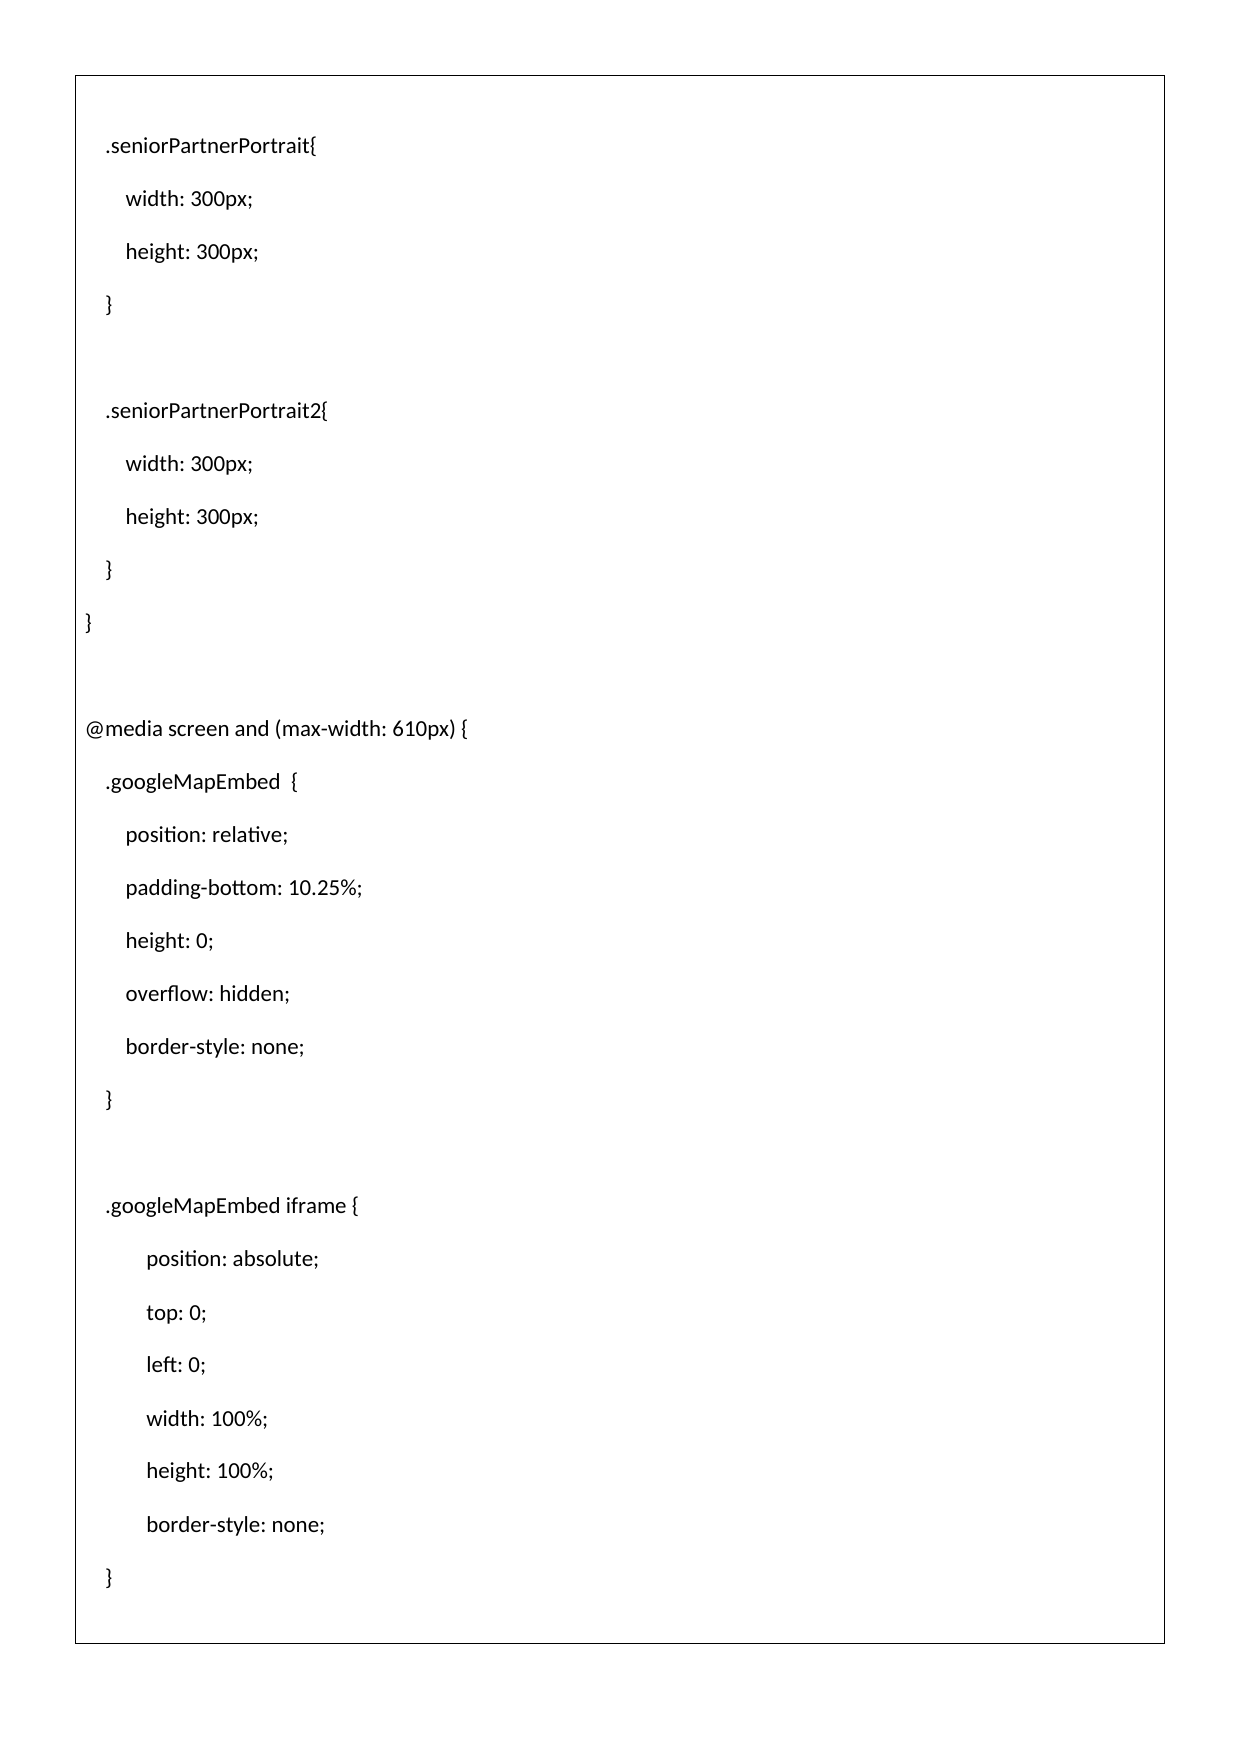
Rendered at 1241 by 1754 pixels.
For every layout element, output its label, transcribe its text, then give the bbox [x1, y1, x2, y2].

text top: 0; [76, 1294, 1164, 1326]
text .seniorPartnerPortrait2{ [76, 393, 1164, 424]
text border-style: none; [76, 1029, 1164, 1061]
text border-style: none; [76, 1507, 1164, 1538]
text } [76, 1082, 1164, 1113]
text width: 300px; [76, 181, 1164, 212]
text padding-bottom: 10.25%; [76, 870, 1164, 901]
text @media screen and (max-width: 610px) { [76, 711, 1164, 742]
text overflow: hidden; [76, 976, 1164, 1007]
text .seniorPartnerPortrait{ [76, 128, 1164, 159]
text left: 0; [76, 1347, 1164, 1379]
text position: relative; [76, 817, 1164, 848]
text height: 300px; [76, 499, 1164, 530]
text .googleMapEmbed iframe { [76, 1188, 1164, 1219]
text position: absolute; [76, 1241, 1164, 1273]
text height: 100%; [76, 1453, 1164, 1485]
text height: 300px; [76, 234, 1164, 265]
text } [76, 552, 1164, 583]
text } [76, 605, 1164, 636]
text width: 100%; [76, 1401, 1164, 1432]
text } [76, 287, 1164, 318]
text } [76, 1559, 1164, 1591]
text .googleMapEmbed { [76, 764, 1164, 795]
text width: 300px; [76, 446, 1164, 477]
text height: 0; [76, 923, 1164, 954]
